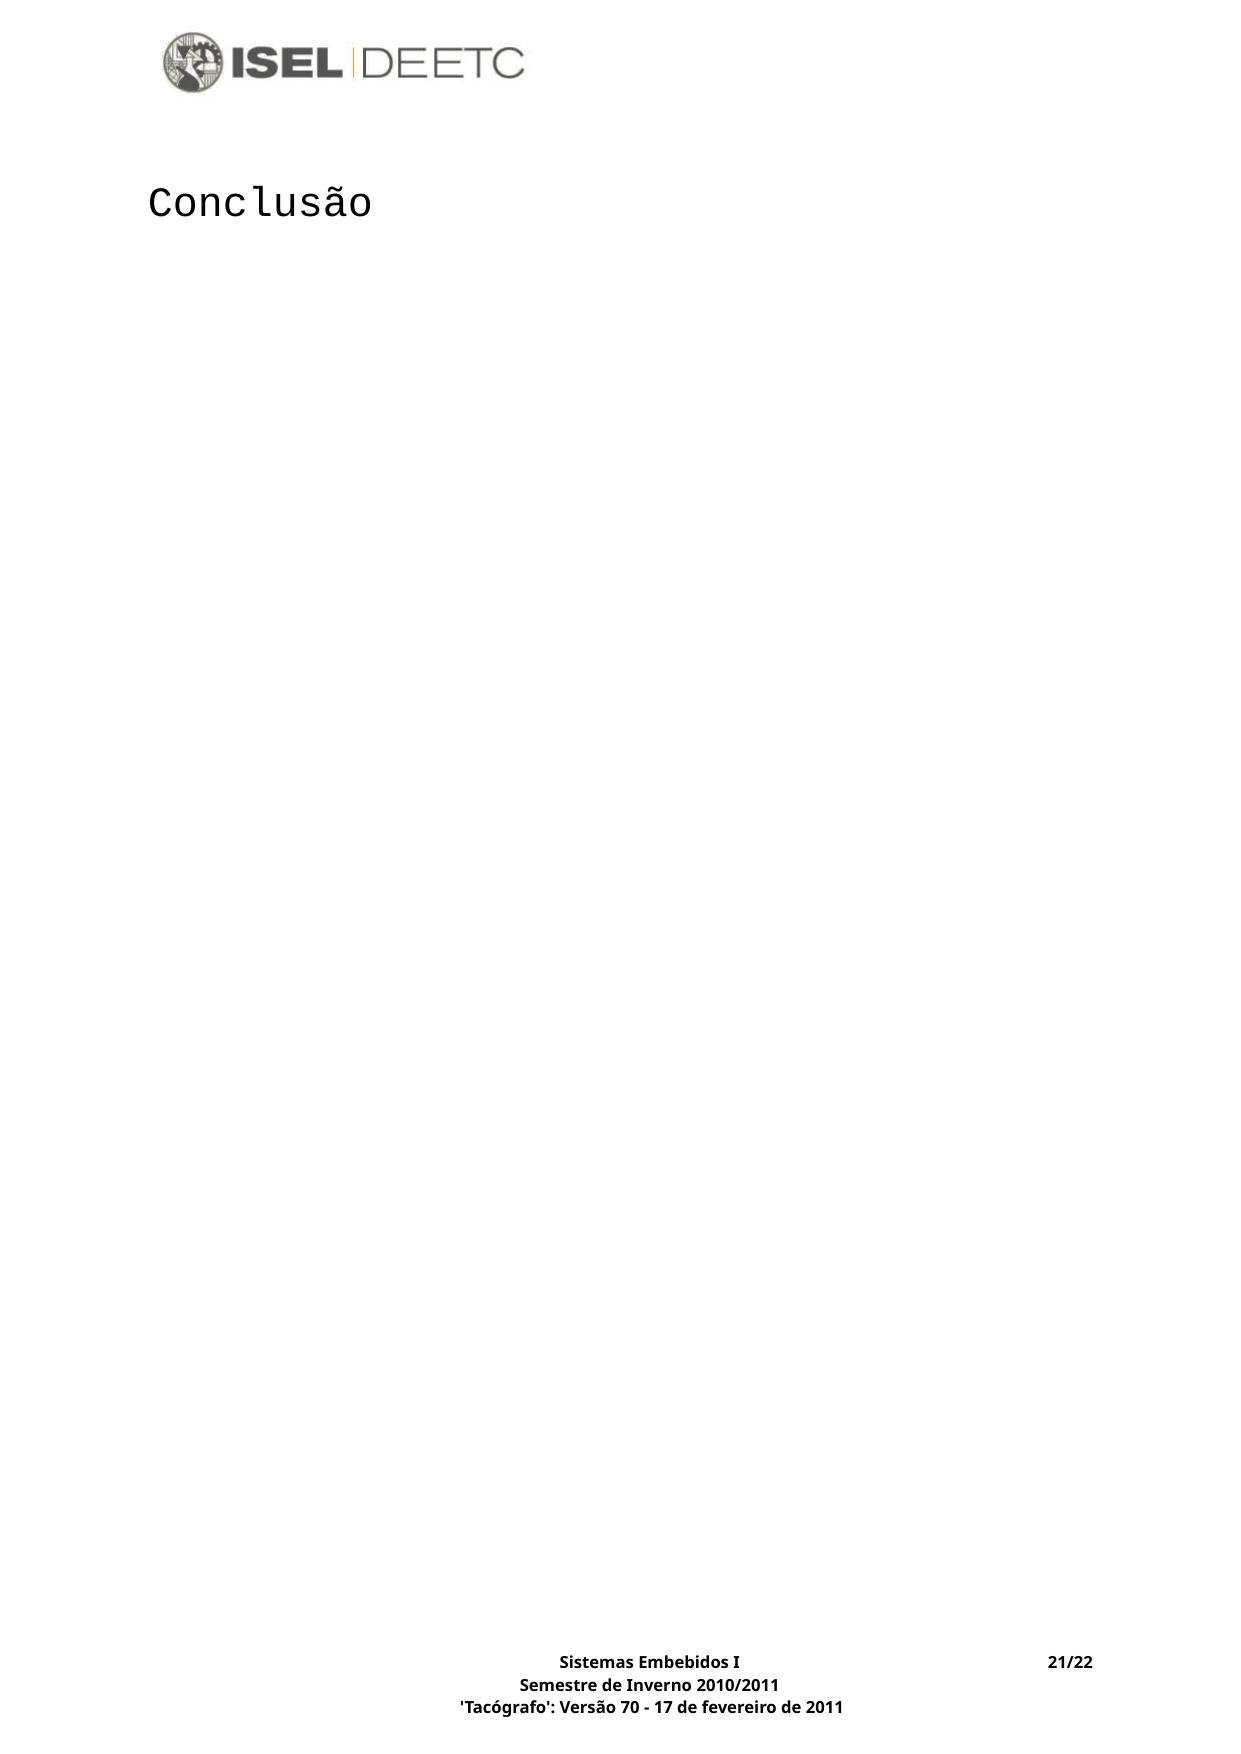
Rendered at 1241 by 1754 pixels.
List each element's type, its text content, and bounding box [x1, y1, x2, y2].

subtitle Conclusão [148, 181, 1093, 228]
picture [153, 17, 555, 118]
